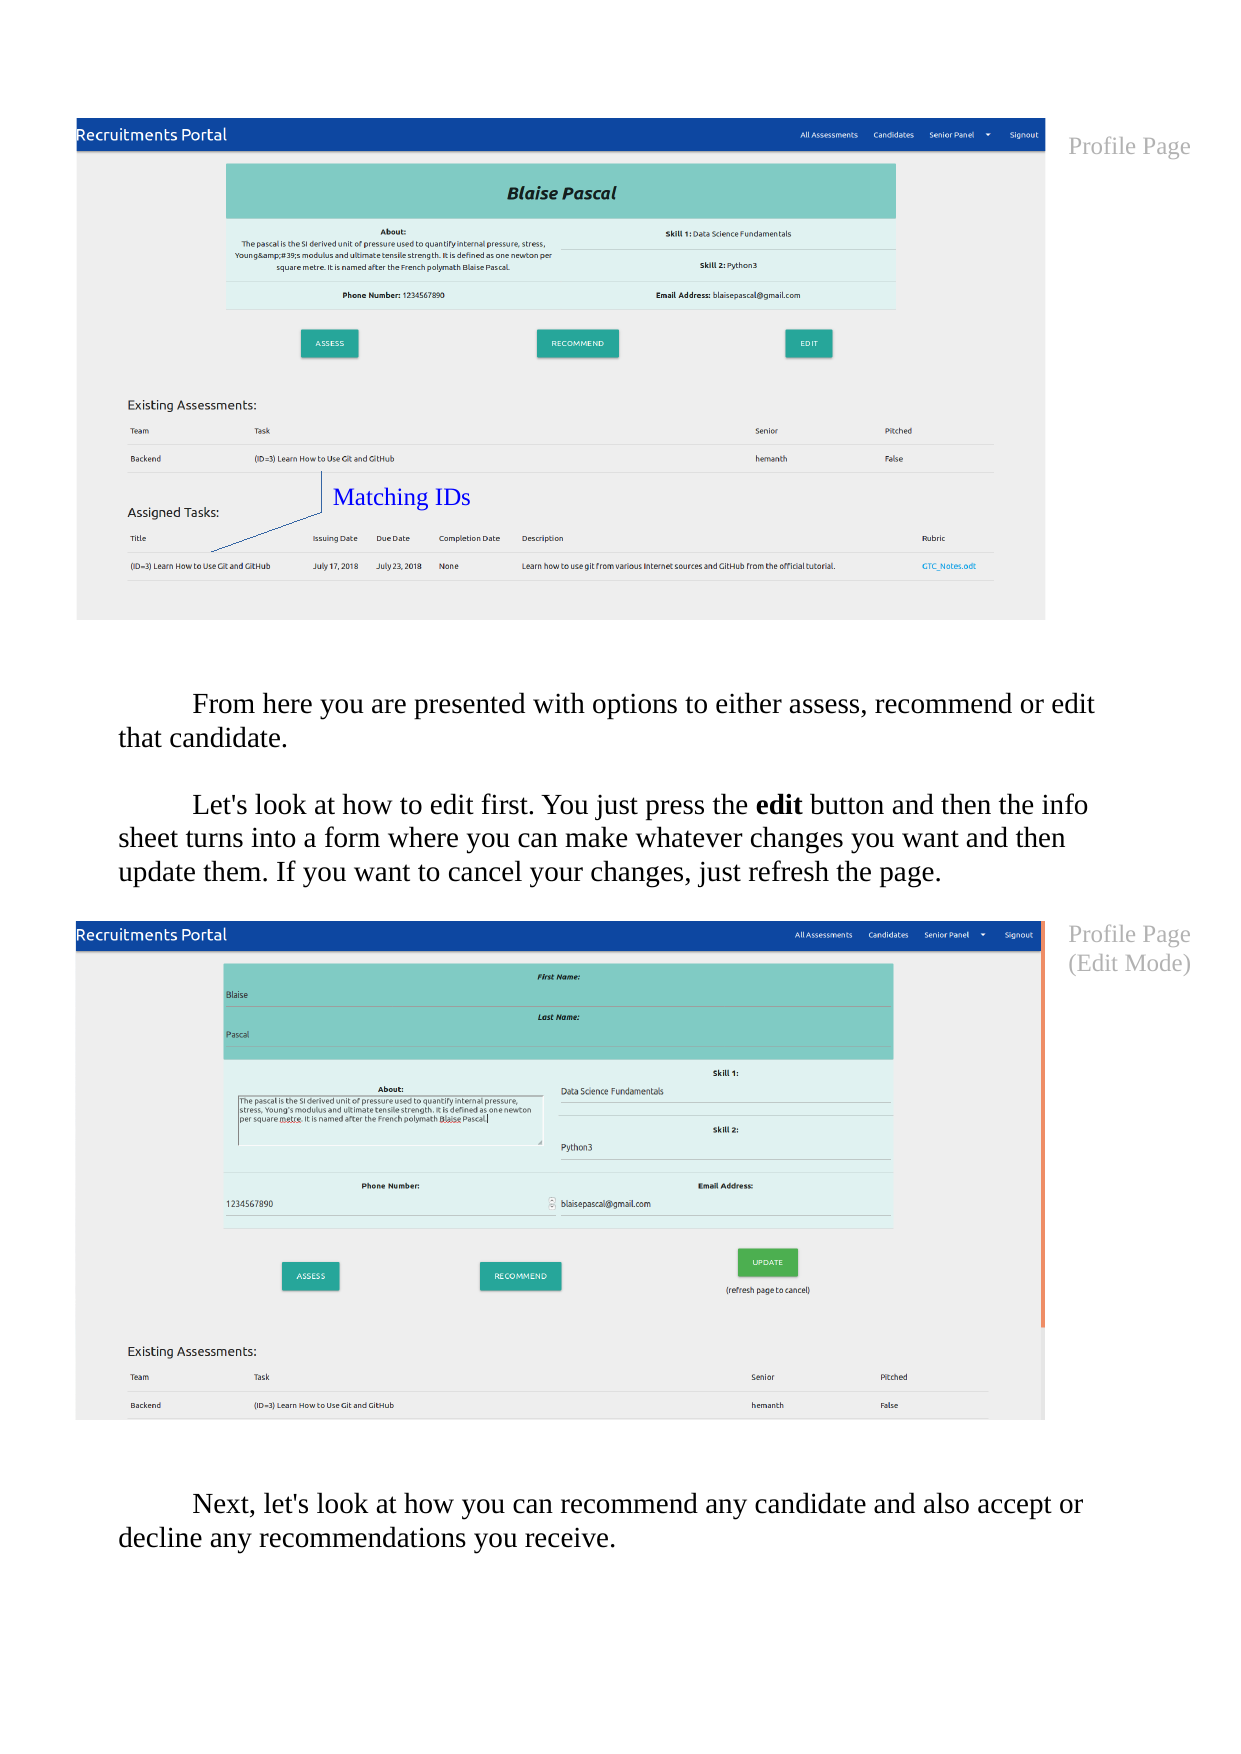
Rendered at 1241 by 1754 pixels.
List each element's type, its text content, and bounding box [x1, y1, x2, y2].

text Let's look at how to edit first. You just press the edit button and then the info sheet turns into a form where you can make whatever changes you want and then update them. If you want to cancel your changes, just refresh the page. [118, 787, 1122, 888]
picture [76, 118, 1046, 620]
text From here you are presented with options to either assess, recommend or edit that candidate. [118, 686, 1122, 753]
text Next, let's look at how you can recommend any candidate and also accept or decline any recommendations you receive. [118, 1486, 1122, 1553]
picture [75, 921, 1045, 1420]
